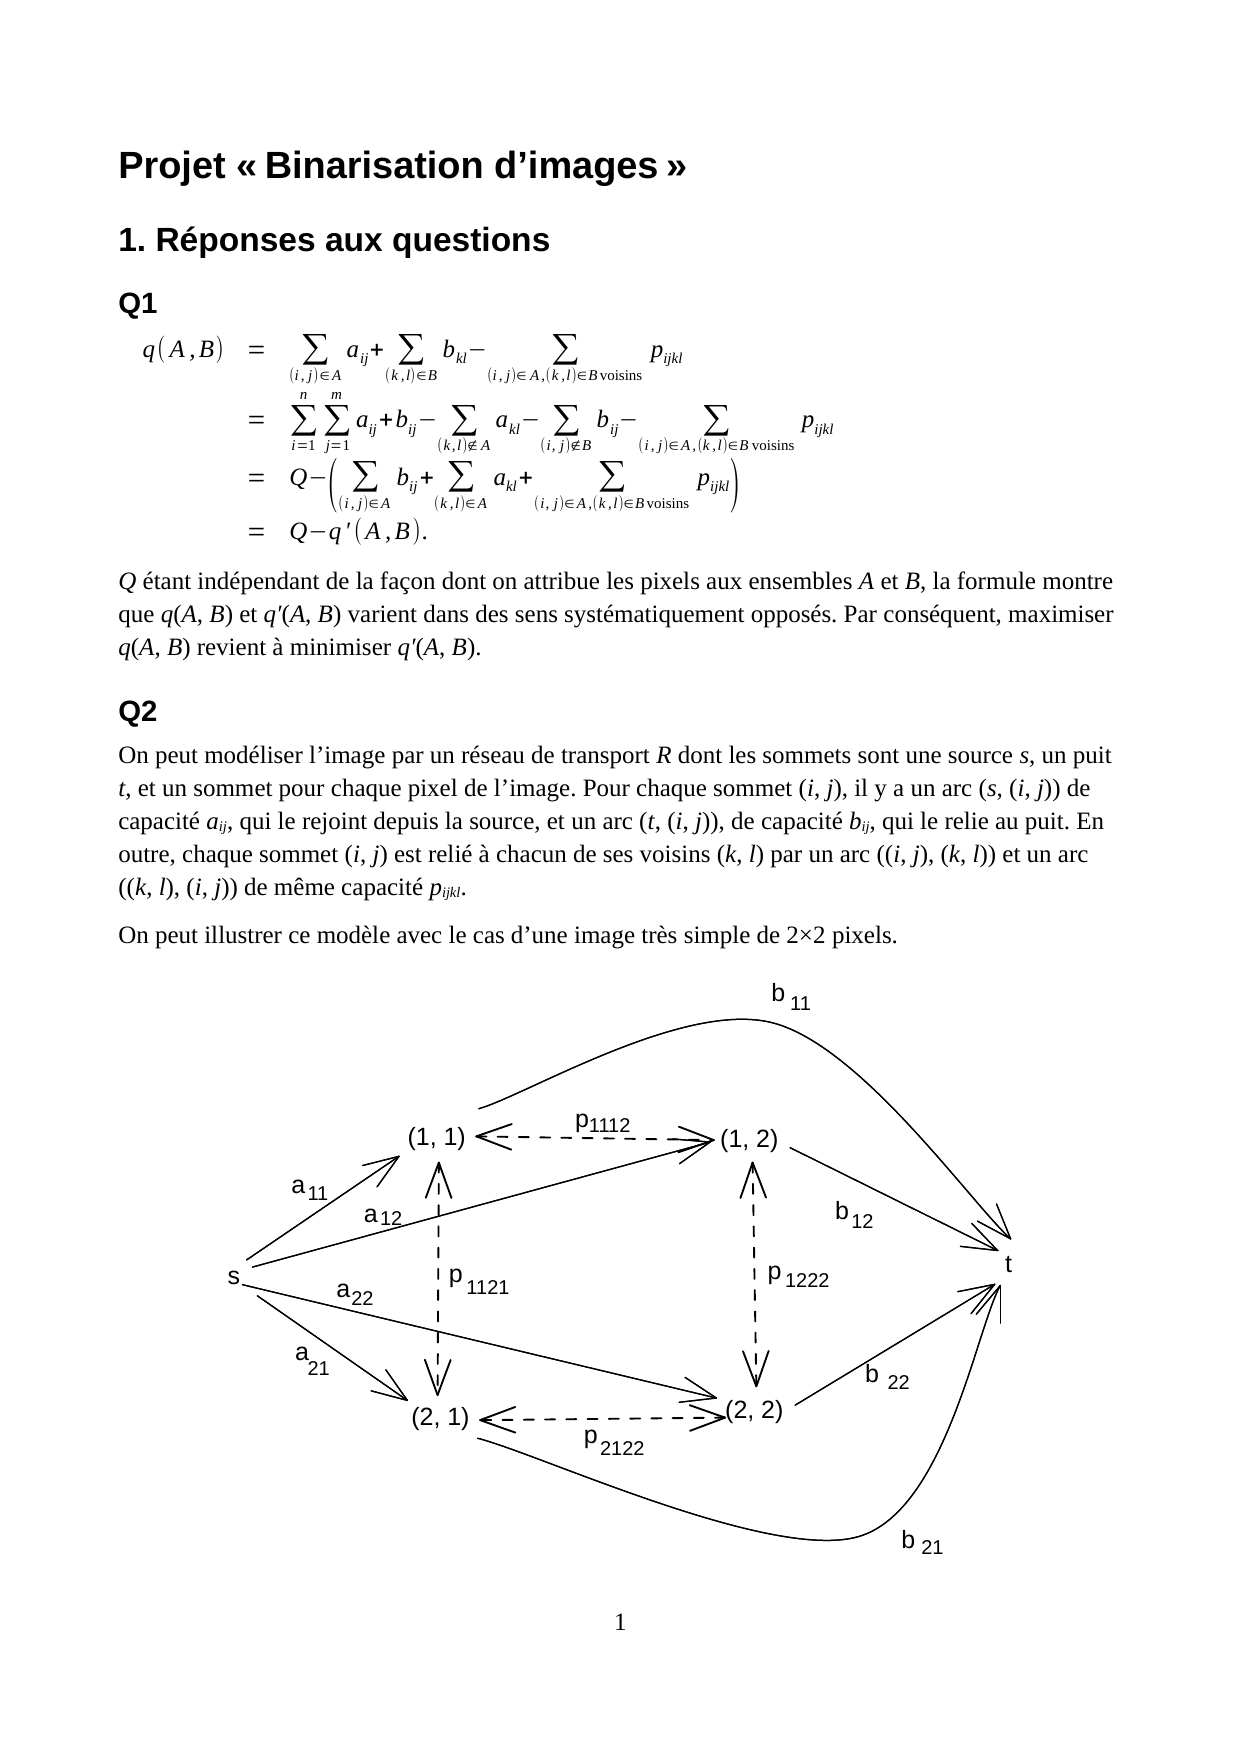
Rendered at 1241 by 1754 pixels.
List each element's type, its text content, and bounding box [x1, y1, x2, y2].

subtitle Q2 [118, 694, 1122, 728]
subtitle 1. Réponses aux questions [118, 220, 1122, 259]
text Q étant indépendant de la façon dont on attribue les pixels aux ensembles A et B, la formule montre que q(A, B) et q′(A, B) varient dans des sens systématiquement opposés. Par conséquent, maximiser q(A, B) revient à minimiser q′(A, B). [118, 566, 1122, 661]
text On peut illustrer ce modèle avec le cas d’une image très simple de 2×2 pixels. [118, 920, 1122, 949]
subtitle Projet « Binarisation d’images » [118, 143, 1122, 187]
subtitle Q1 [118, 286, 1122, 319]
text On peut modéliser l’image par un réseau de transport R dont les sommets sont une source s, un puit t, et un sommet pour chaque pixel de l’image. Pour chaque sommet (i, j), il y a un arc (s, (i, j)) de capacité aij, qui le rejoint depuis la source, et un arc (t, (i, j)), de capacité bij, qui le relie au puit. En outre, chaque sommet (i, j) est relié à chacun de ses voisins (k, l) par un arc ((i, j), (k, l)) et un arc ((k, l), (i, j)) de même capacité pijkl. [118, 740, 1122, 901]
